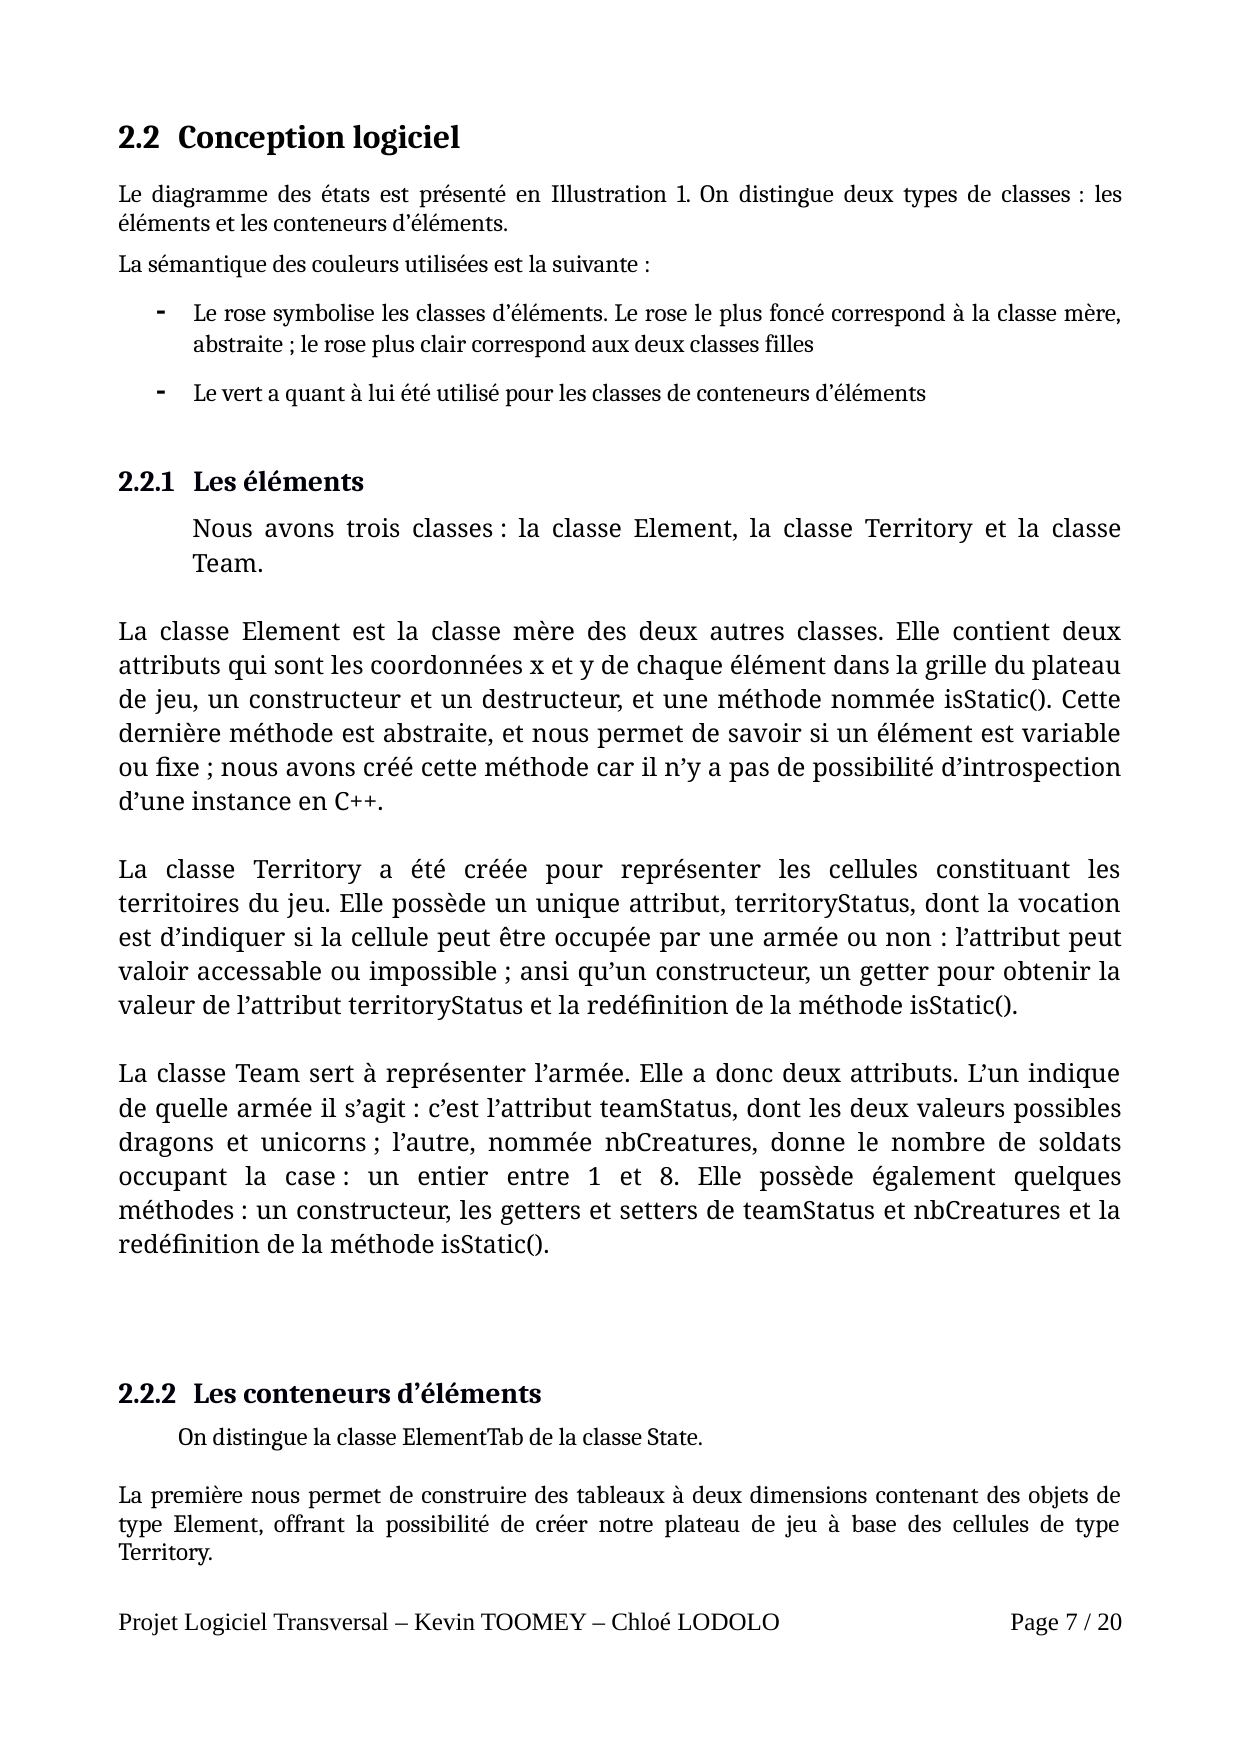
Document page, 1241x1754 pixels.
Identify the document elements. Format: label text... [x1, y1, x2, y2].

list Le vert a quant à lui été utilisé pour les classes de conteneurs d’éléments [156, 371, 1122, 409]
subtitle Les conteneurs d’éléments [118, 1377, 1122, 1411]
subtitle Conception logiciel [118, 118, 1122, 156]
text La classe Element est la classe mère des deux autres classes. Elle contient deux attributs qui sont les coordonnées x et y de chaque élément dans la grille du plateau de jeu, un constructeur et un destructeur, et une méthode nommée isStatic(). Cette dernière méthode est abstraite, et nous permet de savoir si un élément est variable ou fixe ; nous avons créé cette méthode car il n’y a pas de possibilité d’introspection d’une instance en C++. [118, 613, 1122, 818]
list Le rose symbolise les classes d’éléments. Le rose le plus foncé correspond à la classe mère, abstraite ; le rose plus clair correspond aux deux classes filles [156, 291, 1122, 358]
text Le diagramme des états est présenté en Illustration 1. On distingue deux types de classes : les éléments et les conteneurs d’éléments. [118, 180, 1122, 238]
text La première nous permet de construire des tableaux à deux dimensions contenant des objets de type Element, offrant la possibilité de créer notre plateau de jeu à base des cellules de type Territory. [118, 1481, 1122, 1567]
text La classe Team sert à représenter l’armée. Elle a donc deux attributs. L’un indique de quelle armée il s’agit : c’est l’attribut teamStatus, dont les deux valeurs possibles dragons et unicorns ; l’autre, nommée nbCreatures, donne le nombre de soldats occupant la case : un entier entre 1 et 8. Elle possède également quelques méthodes : un constructeur, les getters et setters de teamStatus et nbCreatures et la redéfinition de la méthode isStatic(). [118, 1056, 1122, 1261]
subtitle Les éléments [118, 465, 1122, 499]
text Nous avons trois classes : la classe Element, la classe Territory et la classe Team. [192, 511, 1122, 579]
text La sémantique des couleurs utilisées est la suivante : [118, 250, 1122, 279]
text La classe Territory a été créée pour représenter les cellules constituant les territoires du jeu. Elle possède un unique attribut, territoryStatus, dont la vocation est d’indiquer si la cellule peut être occupée par une armée ou non : l’attribut peut valoir accessable ou impossible ; ansi qu’un constructeur, un getter pour obtenir la valeur de l’attribut territoryStatus et la redéfinition de la méthode isStatic(). [118, 852, 1122, 1022]
text On distingue la classe ElementTab de la classe State. [118, 1423, 1122, 1452]
